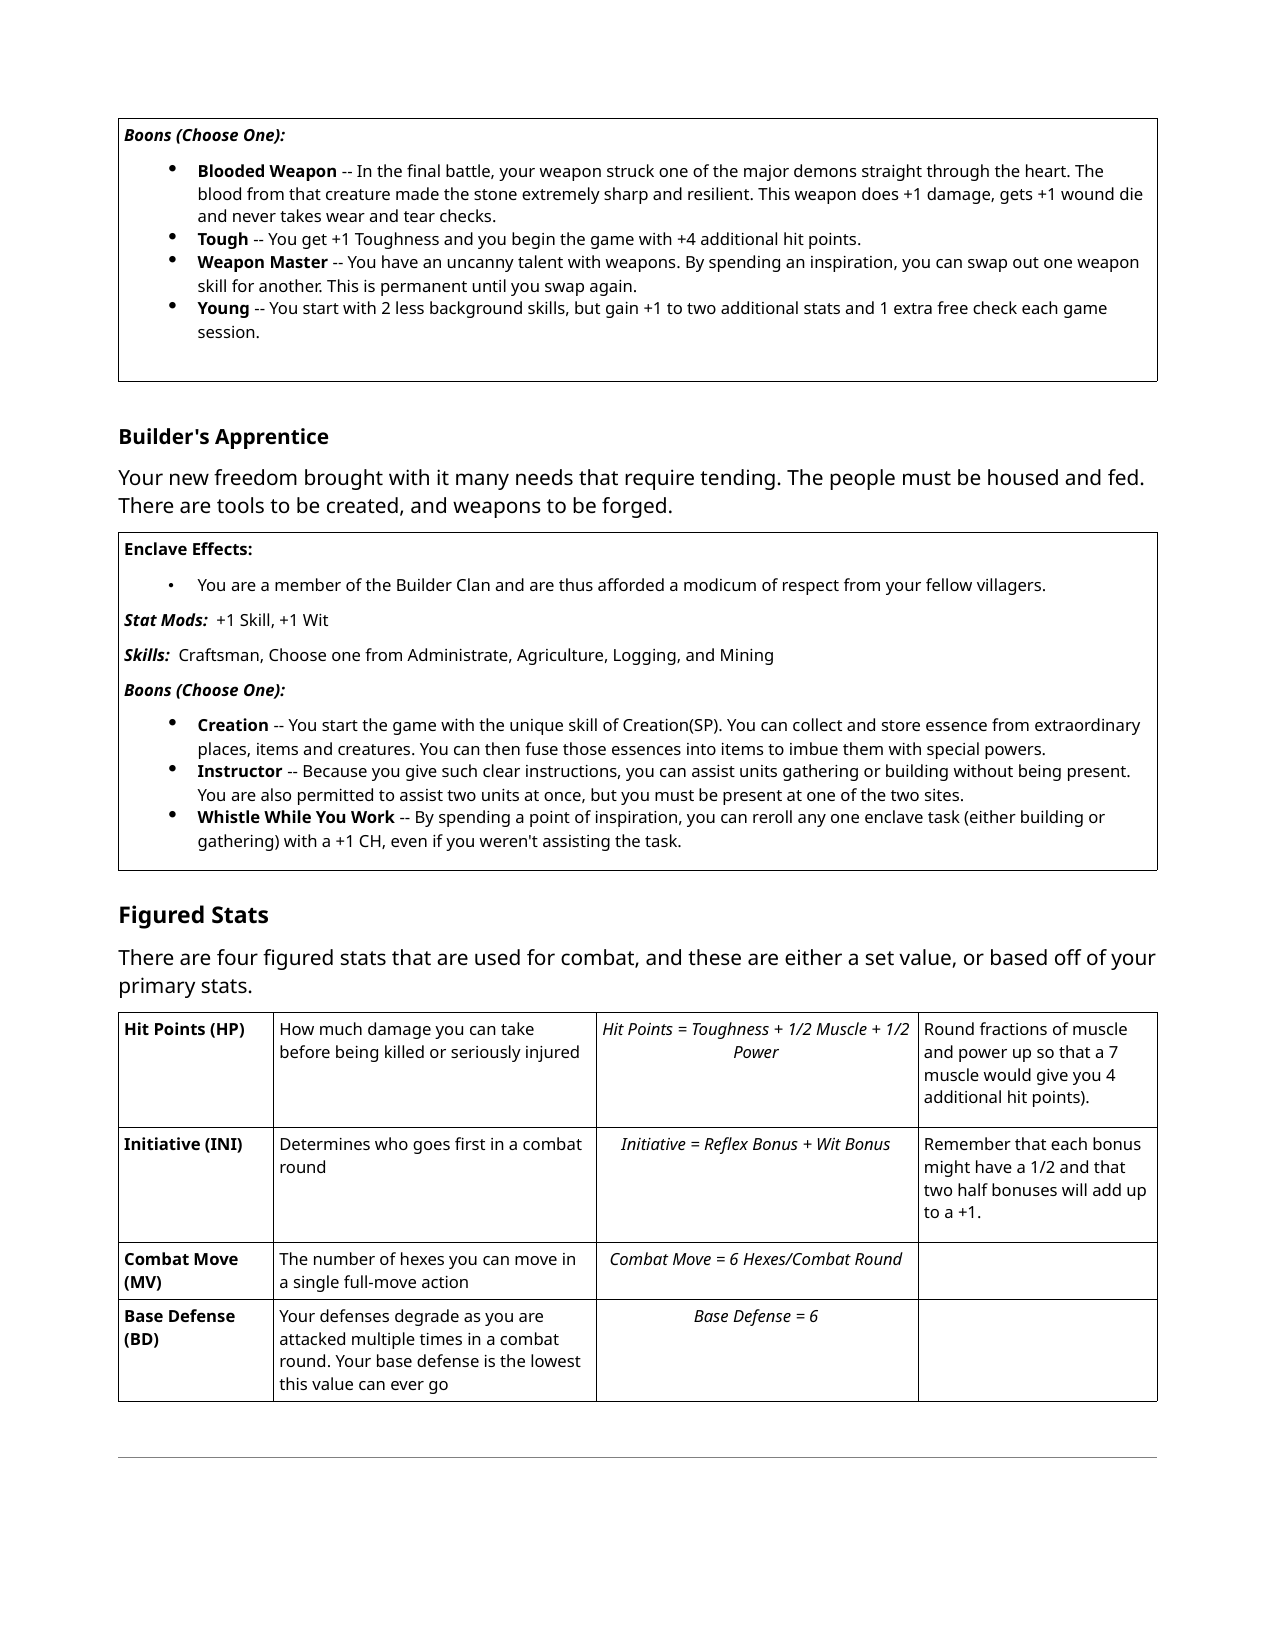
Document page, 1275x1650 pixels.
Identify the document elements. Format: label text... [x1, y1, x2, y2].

table_header Hit Points (HP) [119, 1013, 273, 1127]
table_cell Remember that each bonus might have a 1/2 and that two half bonuses will add up to a +1. [919, 1128, 1157, 1242]
table_cell Your defenses degrade as you are attacked multiple times in a combat round. Your base defense is the lowest this value can ever go [274, 1300, 596, 1401]
text There are four figured stats that are used for combat, and these are either a set value, or based off of your primary stats. [118, 943, 1157, 999]
table_cell [919, 1243, 1157, 1299]
table_header Round fractions of muscle and power up so that a 7 muscle would give you 4 additional hit points). [919, 1013, 1157, 1127]
table_cell Determines who goes first in a combat round [274, 1128, 596, 1242]
table_cell Combat Move = 6 Hexes/Combat Round [597, 1243, 918, 1299]
table_cell [919, 1300, 1157, 1401]
table_header Enclave Effects: You are a member of the Builder Clan and are thus afforded a modicum of respect from your fellow villagers. Stat Mods: +1 Skill, +1 Wit Skills: Craftsman, Choose one from Administrate, Agriculture, Logging, and Mining Boons (Choose One): Creation -- You start the game with the unique skill of Creation(SP). You can collect and store essence from extraordinary places, items and creatures. You can then fuse those essences into items to imbue them with special powers. Instructor -- Because you give such clear instructions, you can assist units gathering or building without being present. You are also permitted to assist two units at once, but you must be present at one of the two sites. Whistle While You Work -- By spending a point of inspiration, you can reroll any one enclave task (either building or gathering) with a +1 CH, even if you weren't assisting the task. [119, 533, 1157, 870]
table_cell Initiative = Reflex Bonus + Wit Bonus [597, 1128, 918, 1242]
table_cell Initiative (INI) [119, 1128, 273, 1242]
subtitle Builder's Apprentice [118, 422, 1157, 450]
table_header Hit Points = Toughness + 1/2 Muscle + 1/2 Power [597, 1013, 918, 1127]
table_cell Combat Move (MV) [119, 1243, 273, 1299]
table_cell Base Defense = 6 [597, 1300, 918, 1401]
text Figured Stats [118, 899, 1157, 930]
table_cell The number of hexes you can move in a single full-move action [274, 1243, 596, 1299]
table_cell Base Defense (BD) [119, 1300, 273, 1401]
text Your new freedom brought with it many needs that require tending. The people must be housed and fed. There are tools to be created, and weapons to be forged. [118, 463, 1157, 520]
table_header Boons (Choose One): Blooded Weapon -- In the final battle, your weapon struck one of the major demons straight through the heart. The blood from that creature made the stone extremely sharp and resilient. This weapon does +1 damage, gets +1 wound die and never takes wear and tear checks. Tough -- You get +1 Toughness and you begin the game with +4 additional hit points. Weapon Master -- You have an uncanny talent with weapons. By spending an inspiration, you can swap out one weapon skill for another. This is permanent until you swap again. Young -- You start with 2 less background skills, but gain +1 to two additional stats and 1 extra free check each game session. [119, 119, 1157, 381]
table_header How much damage you can take before being killed or seriously injured [274, 1013, 596, 1127]
